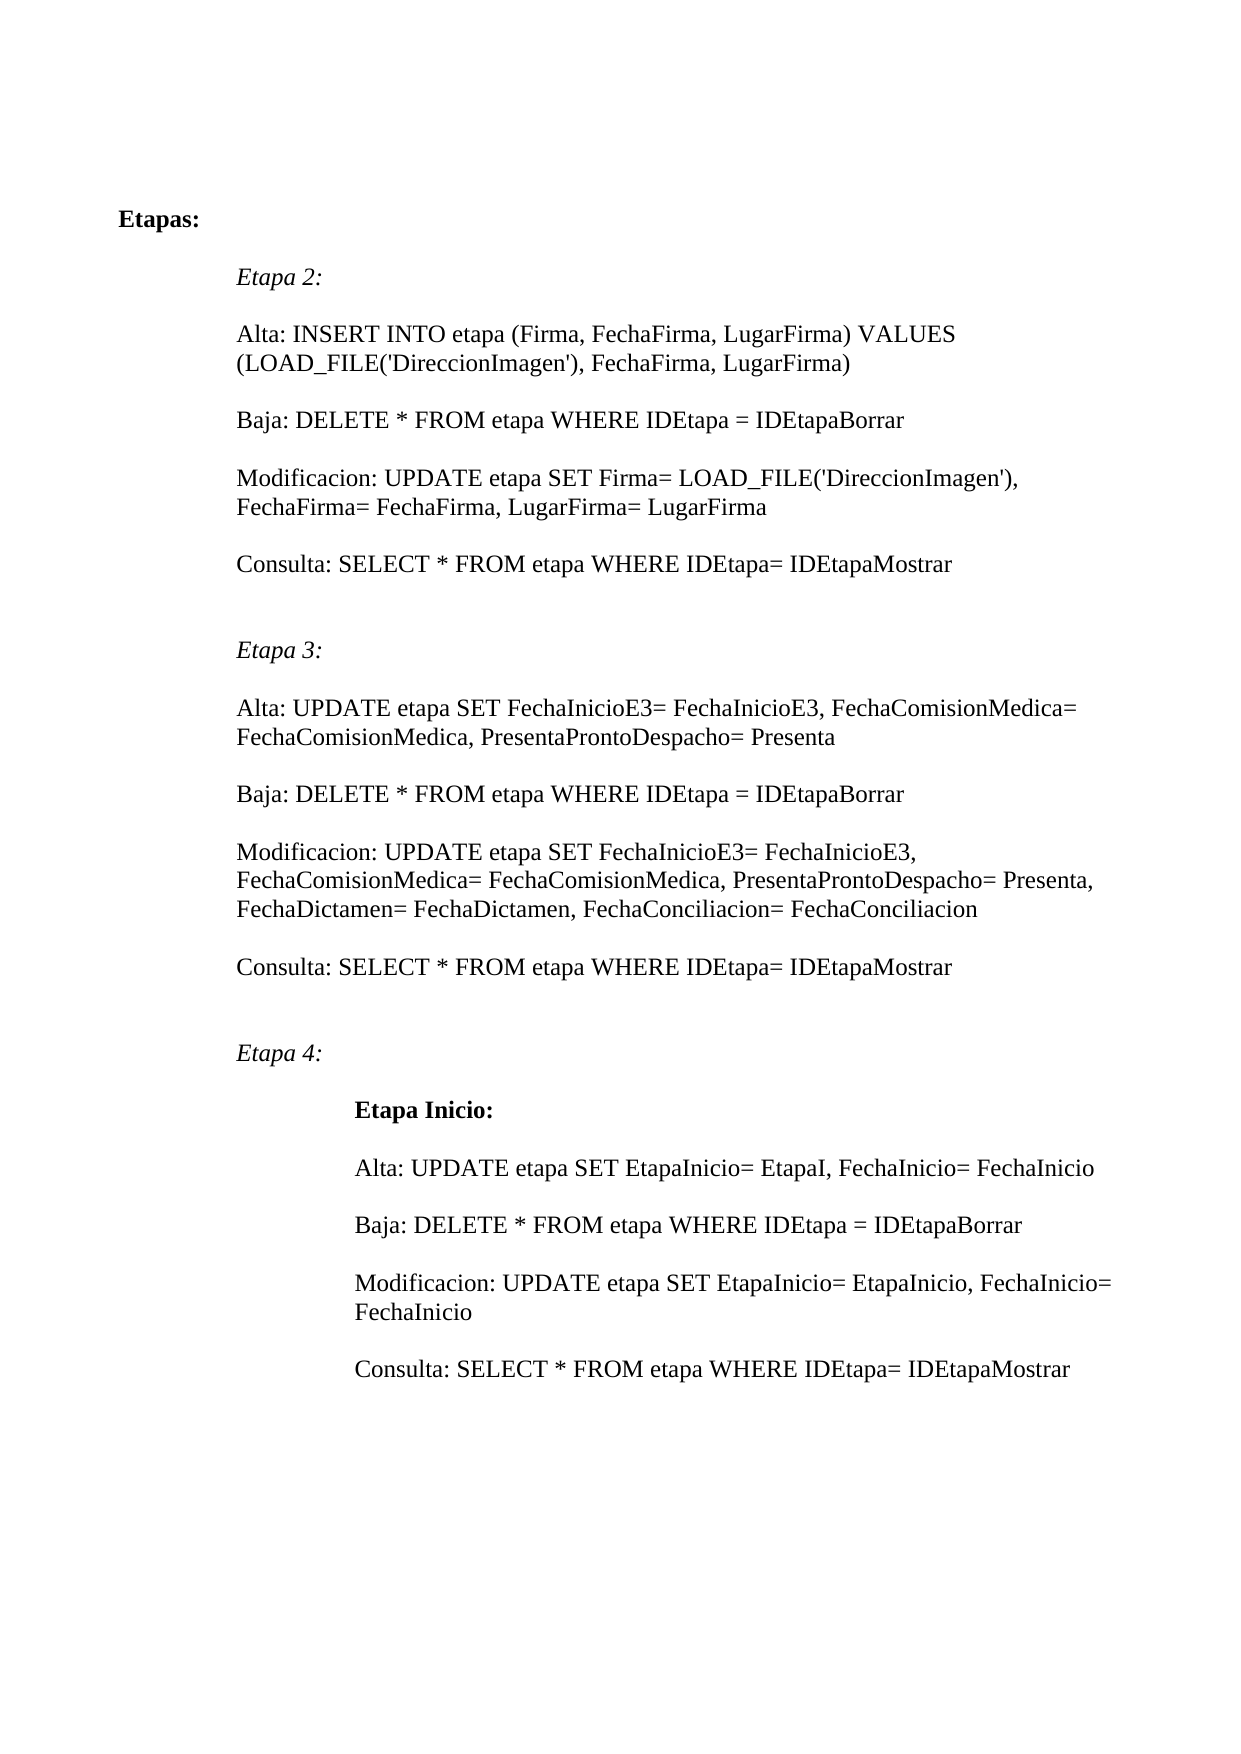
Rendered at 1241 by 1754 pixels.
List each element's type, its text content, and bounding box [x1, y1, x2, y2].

text Alta: UPDATE etapa SET FechaInicioE3= FechaInicioE3, FechaComisionMedica= FechaComisionMedica, PresentaProntoDespacho= Presenta [118, 693, 1122, 751]
text Baja: DELETE * FROM etapa WHERE IDEtapa = IDEtapaBorrar [118, 1211, 1122, 1239]
text Modificacion: UPDATE etapa SET EtapaInicio= EtapaInicio, FechaInicio= FechaInicio [118, 1268, 1122, 1326]
text Etapa 2: [118, 262, 1122, 291]
text Baja: DELETE * FROM etapa WHERE IDEtapa = IDEtapaBorrar [118, 406, 1122, 434]
text Consulta: SELECT * FROM etapa WHERE IDEtapa= IDEtapaMostrar [118, 549, 1122, 578]
text Modificacion: UPDATE etapa SET Firma= LOAD_FILE('DireccionImagen'), FechaFirma= FechaFirma, LugarFirma= LugarFirma [118, 463, 1122, 521]
text Baja: DELETE * FROM etapa WHERE IDEtapa = IDEtapaBorrar [118, 779, 1122, 808]
text Consulta: SELECT * FROM etapa WHERE IDEtapa= IDEtapaMostrar [118, 952, 1122, 981]
text Etapa 3: [118, 636, 1122, 664]
text Alta: UPDATE etapa SET EtapaInicio= EtapaI, FechaInicio= FechaInicio [118, 1153, 1122, 1182]
text Modificacion: UPDATE etapa SET FechaInicioE3= FechaInicioE3, FechaComisionMedica= FechaComisionMedica, PresentaProntoDespacho= Presenta, FechaDictamen= FechaDictamen, FechaConciliacion= FechaConciliacion [118, 837, 1122, 923]
text Etapas: [118, 204, 1122, 233]
text Alta: INSERT INTO etapa (Firma, FechaFirma, LugarFirma) VALUES (LOAD_FILE('DireccionImagen'), FechaFirma, LugarFirma) [118, 319, 1122, 377]
text Consulta: SELECT * FROM etapa WHERE IDEtapa= IDEtapaMostrar [118, 1354, 1122, 1383]
text Etapa Inicio: [118, 1096, 1122, 1124]
text Etapa 4: [118, 1038, 1122, 1067]
